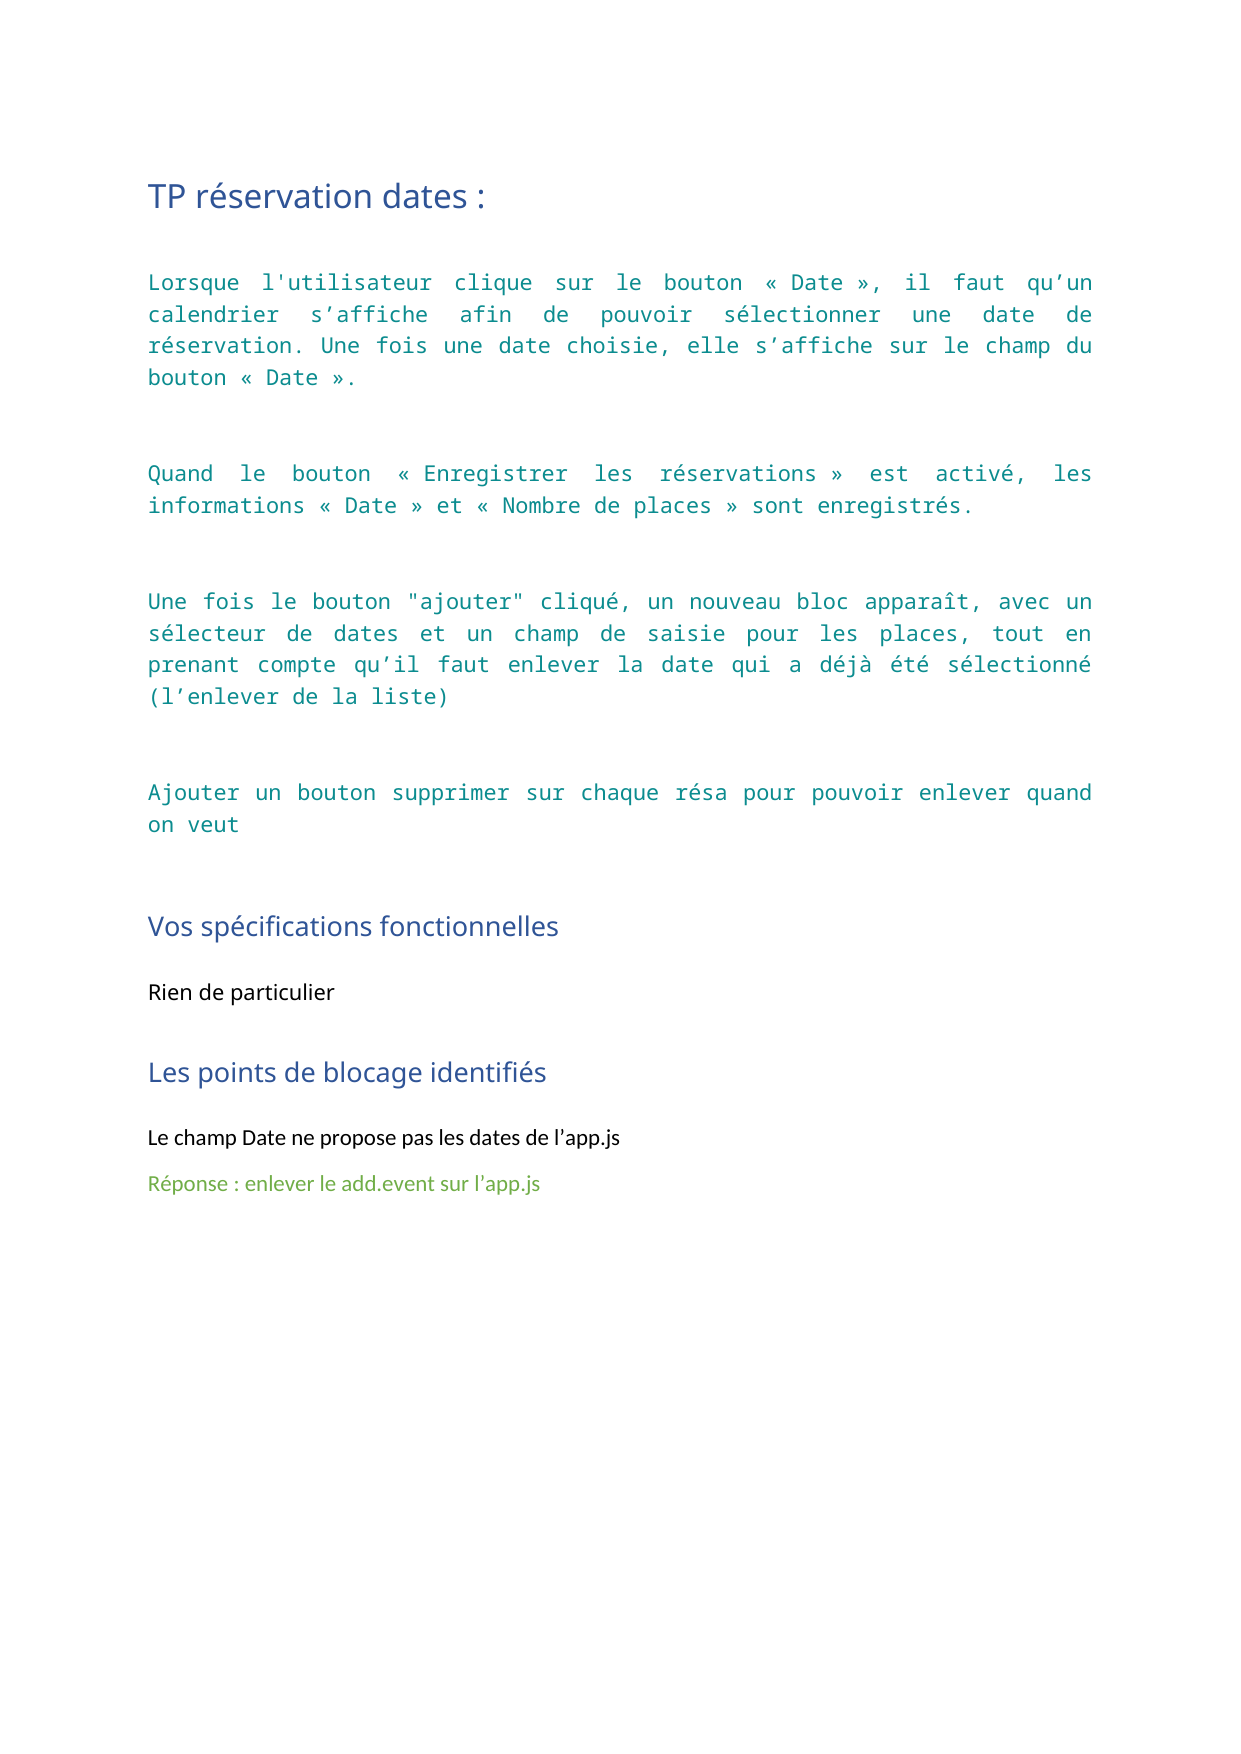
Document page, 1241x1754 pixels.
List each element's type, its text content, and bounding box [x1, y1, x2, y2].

text Une fois le bouton "ajouter" cliqué, un nouveau bloc apparaît, avec un sélecteur de dates et un champ de saisie pour les places, tout en prenant compte qu’il faut enlever la date qui a déjà été sélectionné (l’enlever de la liste) [148, 586, 1093, 711]
text Le champ Date ne propose pas les dates de l’app.js [148, 1123, 1093, 1151]
subtitle TP réservation dates : [148, 173, 1093, 218]
text Réponse : enlever le add.event sur l’app.js [148, 1169, 1093, 1197]
text Quand le bouton « Enregistrer les réservations » est activé, les informations « Date » et « Nombre de places » sont enregistrés. [148, 458, 1093, 519]
text Ajouter un bouton supprimer sur chaque résa pour pouvoir enlever quand on veut [148, 777, 1093, 839]
subtitle Vos spécifications fonctionnelles [148, 908, 1093, 944]
text Lorsque l'utilisateur clique sur le bouton « Date », il faut qu’un calendrier s’affiche afin de pouvoir sélectionner une date de réservation. Une fois une date choisie, elle s’affiche sur le champ du bouton « Date ». [148, 267, 1093, 392]
subtitle Les points de blocage identifiés [148, 1054, 1093, 1091]
text Rien de particulier [148, 977, 1093, 1006]
